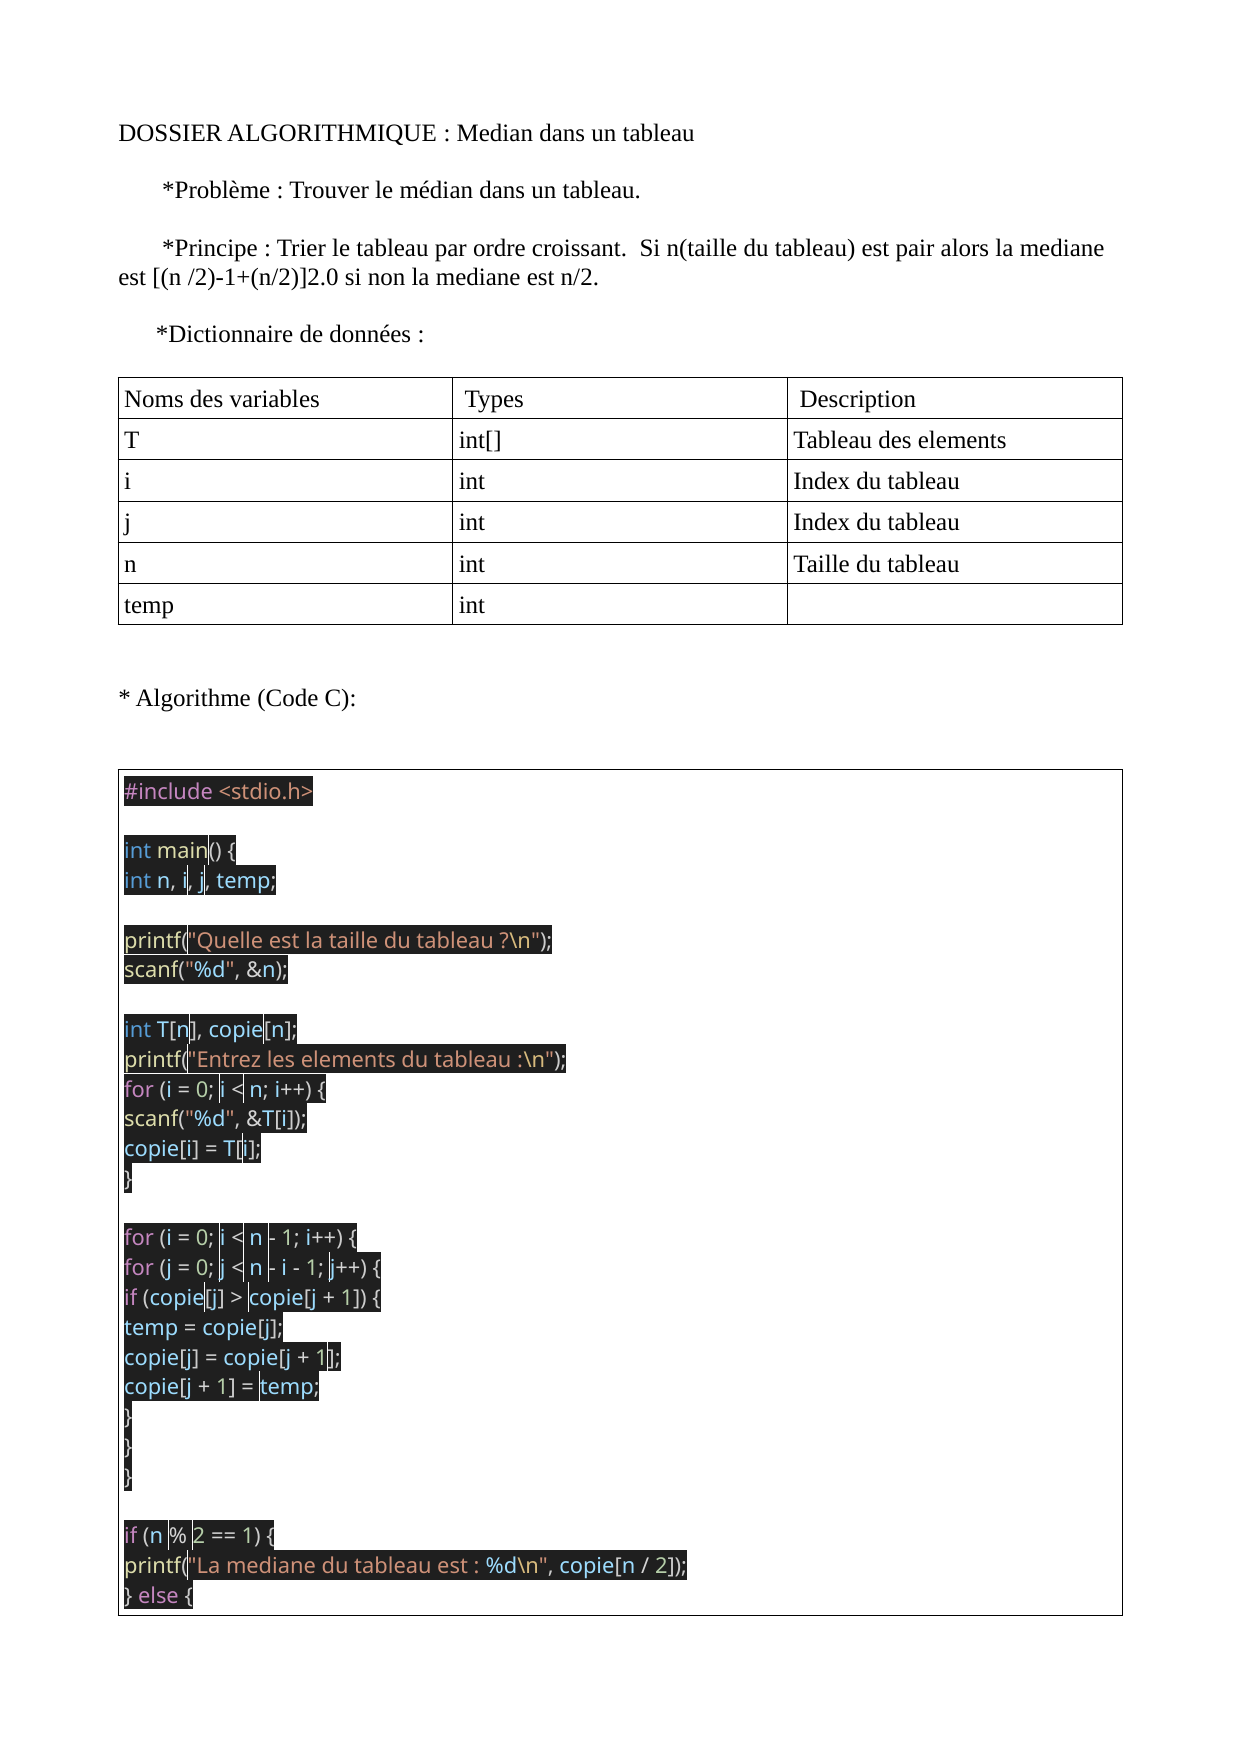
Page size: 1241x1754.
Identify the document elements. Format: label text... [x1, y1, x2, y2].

table_cell n [119, 543, 452, 583]
table_cell int [453, 584, 787, 624]
text *Dictionnaire de données : [118, 319, 1122, 348]
table_cell Taille du tableau [788, 543, 1122, 583]
table_cell Tableau des elements [788, 419, 1122, 459]
table_cell j [119, 502, 452, 542]
table_cell T [119, 419, 452, 459]
table_header #include <stdio.h> int main() { int n, i, j, temp; printf("Quelle est la taille du tableau ?\n"); scanf("%d", &n); int T[n], copie[n]; printf("Entrez les elements du tableau :\n"); for (i = 0; i < n; i++) { scanf("%d", &T[i]); copie[i] = T[i]; } for (i = 0; i < n - 1; i++) { for (j = 0; j < n - i - 1; j++) { if (copie[j] > copie[j + 1]) { temp = copie[j]; copie[j] = copie[j + 1]; copie[j + 1] = temp; } } } if (n % 2 == 1) { printf("La mediane du tableau est : %d\n", copie[n / 2]); } else { [119, 770, 1122, 1615]
table_header Types [453, 378, 787, 418]
text DOSSIER ALGORITHMIQUE : Median dans un tableau [118, 118, 1122, 147]
table_cell int [453, 543, 787, 583]
table_cell [788, 584, 1122, 624]
table_cell Index du tableau [788, 502, 1122, 542]
table_cell int [453, 460, 787, 501]
text *Principe : Trier le tableau par ordre croissant. Si n(taille du tableau) est pair alors la mediane est [(n /2)-1+(n/2)]2.0 si non la mediane est n/2. [118, 233, 1122, 291]
table_cell int [453, 502, 787, 542]
text *Problème : Trouver le médian dans un tableau. [118, 176, 1122, 204]
table_cell int[] [453, 419, 787, 459]
text * Algorithme (Code C): [118, 683, 1122, 712]
table_header Noms des variables [119, 378, 452, 418]
table_cell temp [119, 584, 452, 624]
table_cell Index du tableau [788, 460, 1122, 501]
table_header Description [788, 378, 1122, 418]
table_cell i [119, 460, 452, 501]
